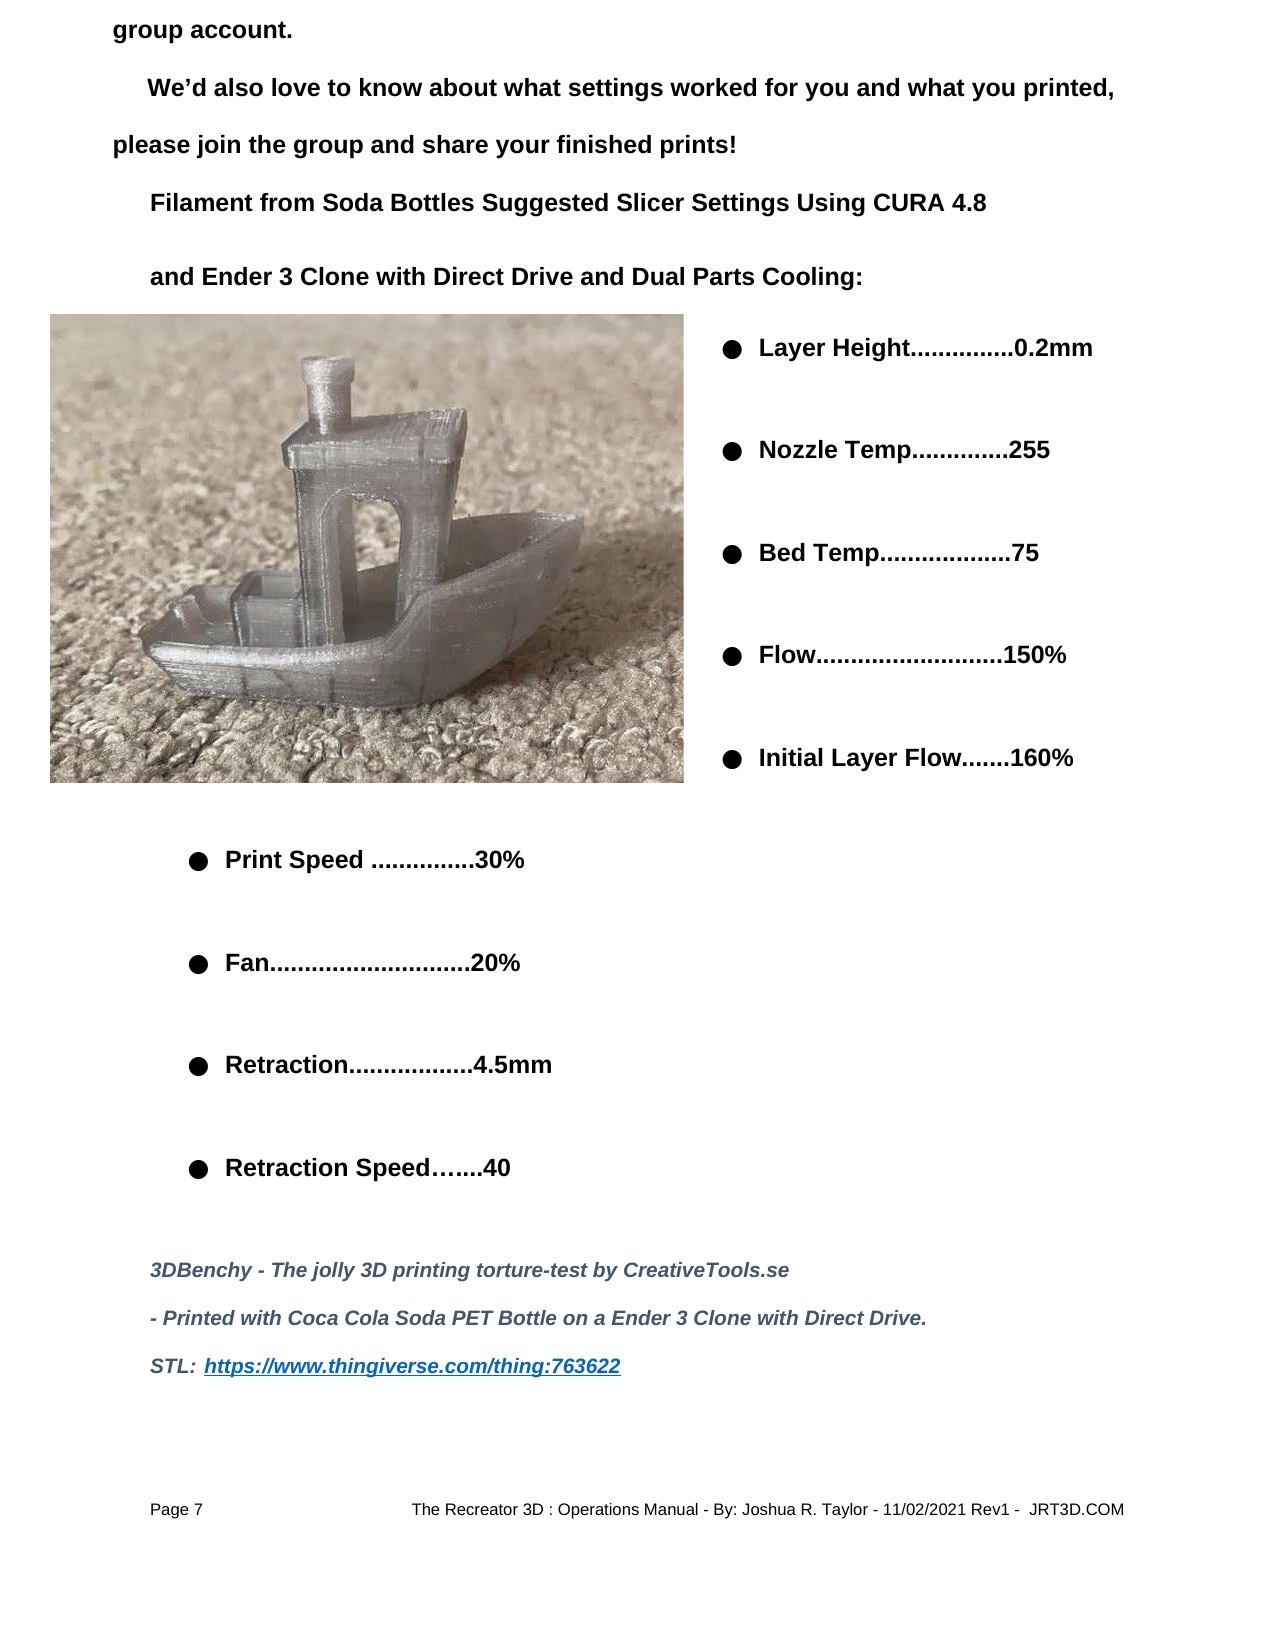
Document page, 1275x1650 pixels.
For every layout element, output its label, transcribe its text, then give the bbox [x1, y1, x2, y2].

list Layer Height...............0.2mm [684, 319, 1125, 370]
text Filament from Soda Bottles Suggested Slicer Settings Using CURA 4.8 [150, 187, 1125, 216]
text 3DBenchy - The jolly 3D printing torture-test by CreativeTools.se - Printed with Coca Cola Soda PET Bottle on a Ender 3 Clone with Direct Drive. STL: https://www.thingiverse.com/thing:763622 [150, 1258, 1125, 1378]
list Flow...........................150% [684, 627, 1125, 678]
list Nozzle Temp..............255 [684, 422, 1125, 473]
text group account. We’d also love to know about what settings worked for you and what you printed, please join the group and share your finished prints! [112, 15, 1200, 159]
list Fan.............................20% [187, 934, 1125, 985]
list Initial Layer Flow.......160% [684, 729, 1125, 780]
list Retraction Speed…....40 [187, 1139, 1125, 1190]
list Bed Temp...................75 [684, 524, 1125, 575]
list Retraction..................4.5mm [187, 1037, 1125, 1088]
text and Ender 3 Clone with Direct Drive and Dual Parts Cooling: [112, 262, 1200, 290]
list Print Speed ...............30% [187, 832, 1125, 883]
